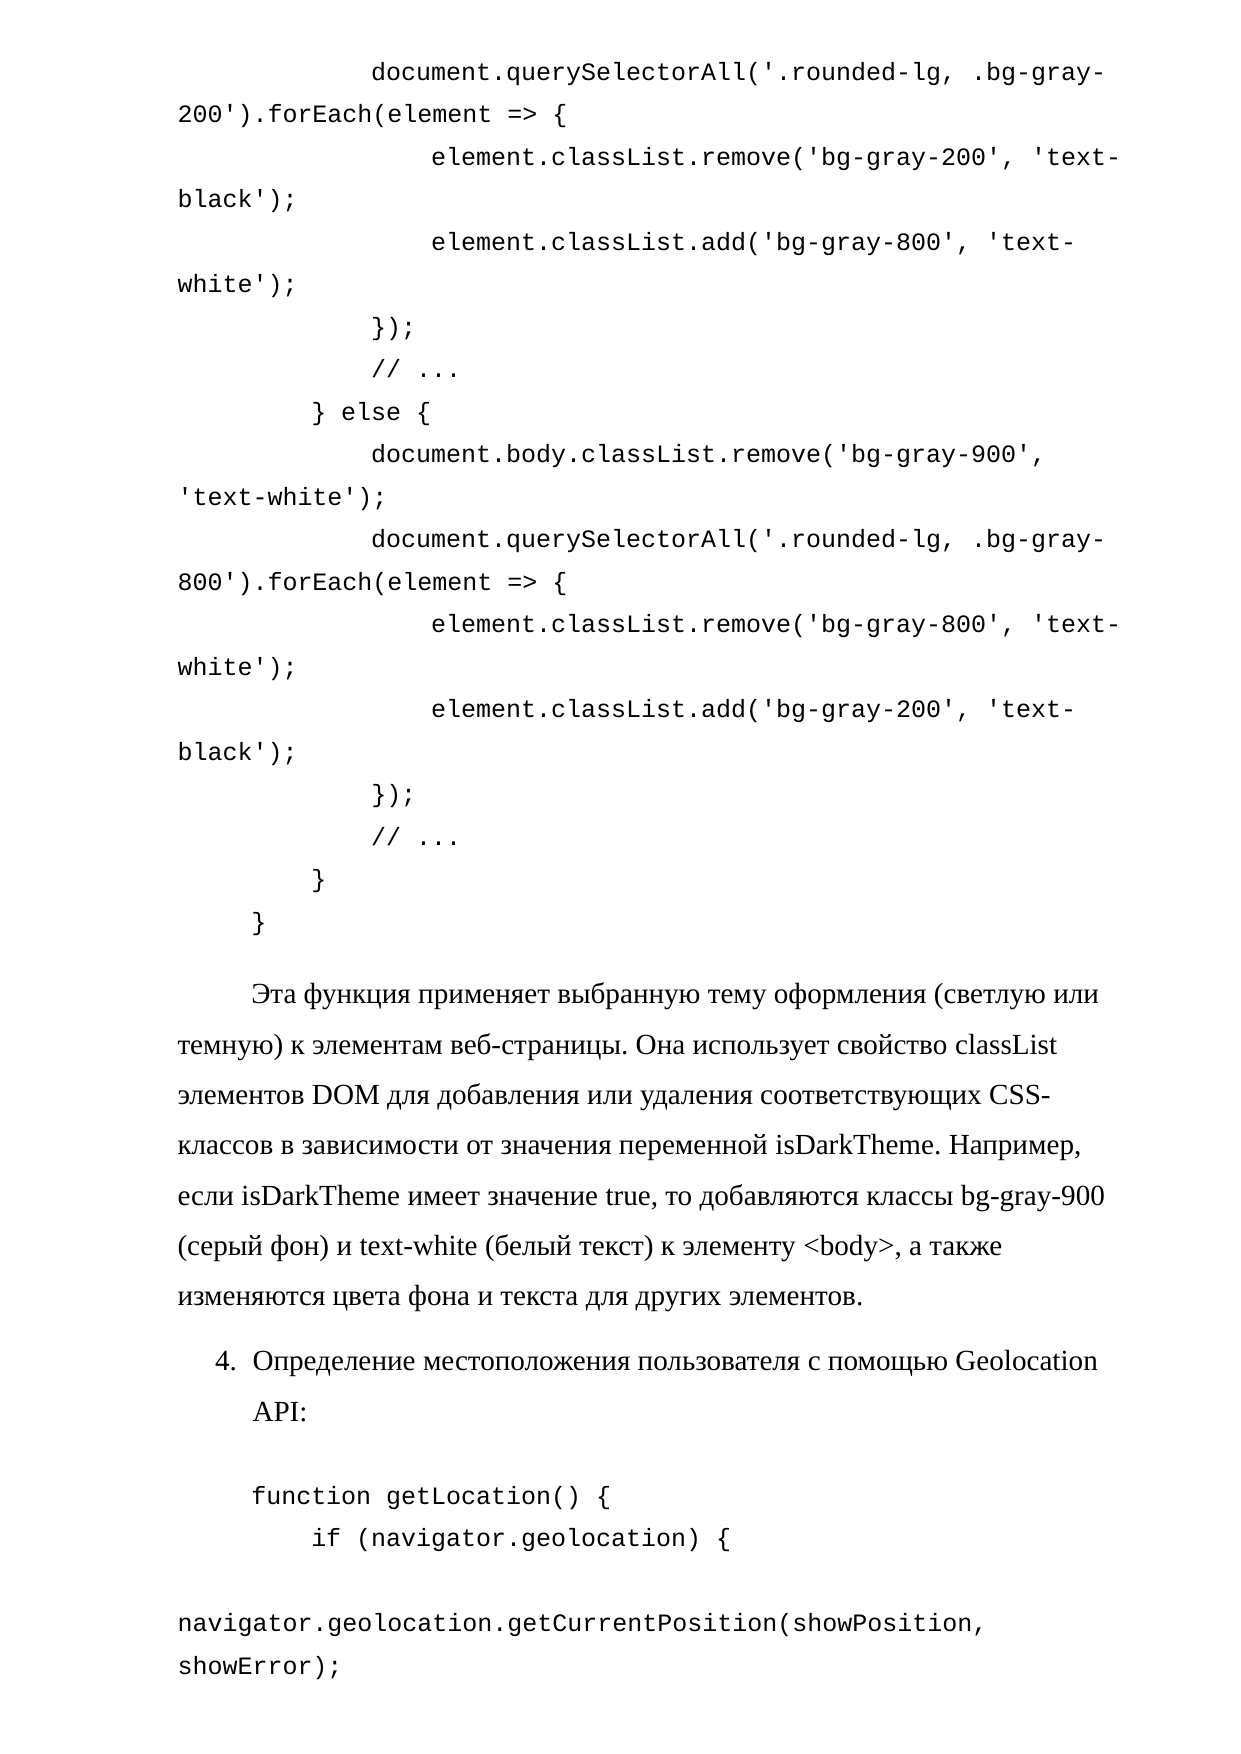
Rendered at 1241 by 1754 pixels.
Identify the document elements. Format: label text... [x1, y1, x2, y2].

text navigator.geolocation.getCurrentPosition(showPosition, showError); [177, 1568, 1122, 1682]
text // ... [177, 357, 1122, 385]
text } else { [177, 399, 1122, 427]
list Определение местоположения пользователя с помощью Geolocation API: [215, 1343, 1122, 1427]
text element.classList.remove('bg-gray-800', 'text-white'); [177, 612, 1122, 682]
text document.querySelectorAll('.rounded-lg, .bg-gray-200').forEach(element => { [177, 59, 1122, 130]
text element.classList.remove('bg-gray-200', 'text-black'); [177, 144, 1122, 215]
text // ... [177, 824, 1122, 852]
text element.classList.add('bg-gray-200', 'text-black'); [177, 697, 1122, 767]
text document.body.classList.remove('bg-gray-900', 'text-white'); [177, 442, 1122, 512]
text } [177, 867, 1122, 895]
text }); [177, 782, 1122, 810]
text }); [177, 314, 1122, 342]
text element.classList.add('bg-gray-800', 'text-white'); [177, 229, 1122, 300]
text Эта функция применяет выбранную тему оформления (светлую или темную) к элементам веб-страницы. Она использует свойство classList элементов DOM для добавления или удаления соответствующих CSS-классов в зависимости от значения переменной isDarkTheme. Например, если isDarkTheme имеет значение true, то добавляются классы bg-gray-900 (серый фон) и text-white (белый текст) к элементу <body>, а также изменяются цвета фона и текста для других элементов. [177, 977, 1122, 1312]
text document.querySelectorAll('.rounded-lg, .bg-gray-800').forEach(element => { [177, 527, 1122, 597]
text function getLocation() { [177, 1483, 1122, 1512]
text } [177, 909, 1122, 937]
text if (navigator.geolocation) { [177, 1526, 1122, 1554]
